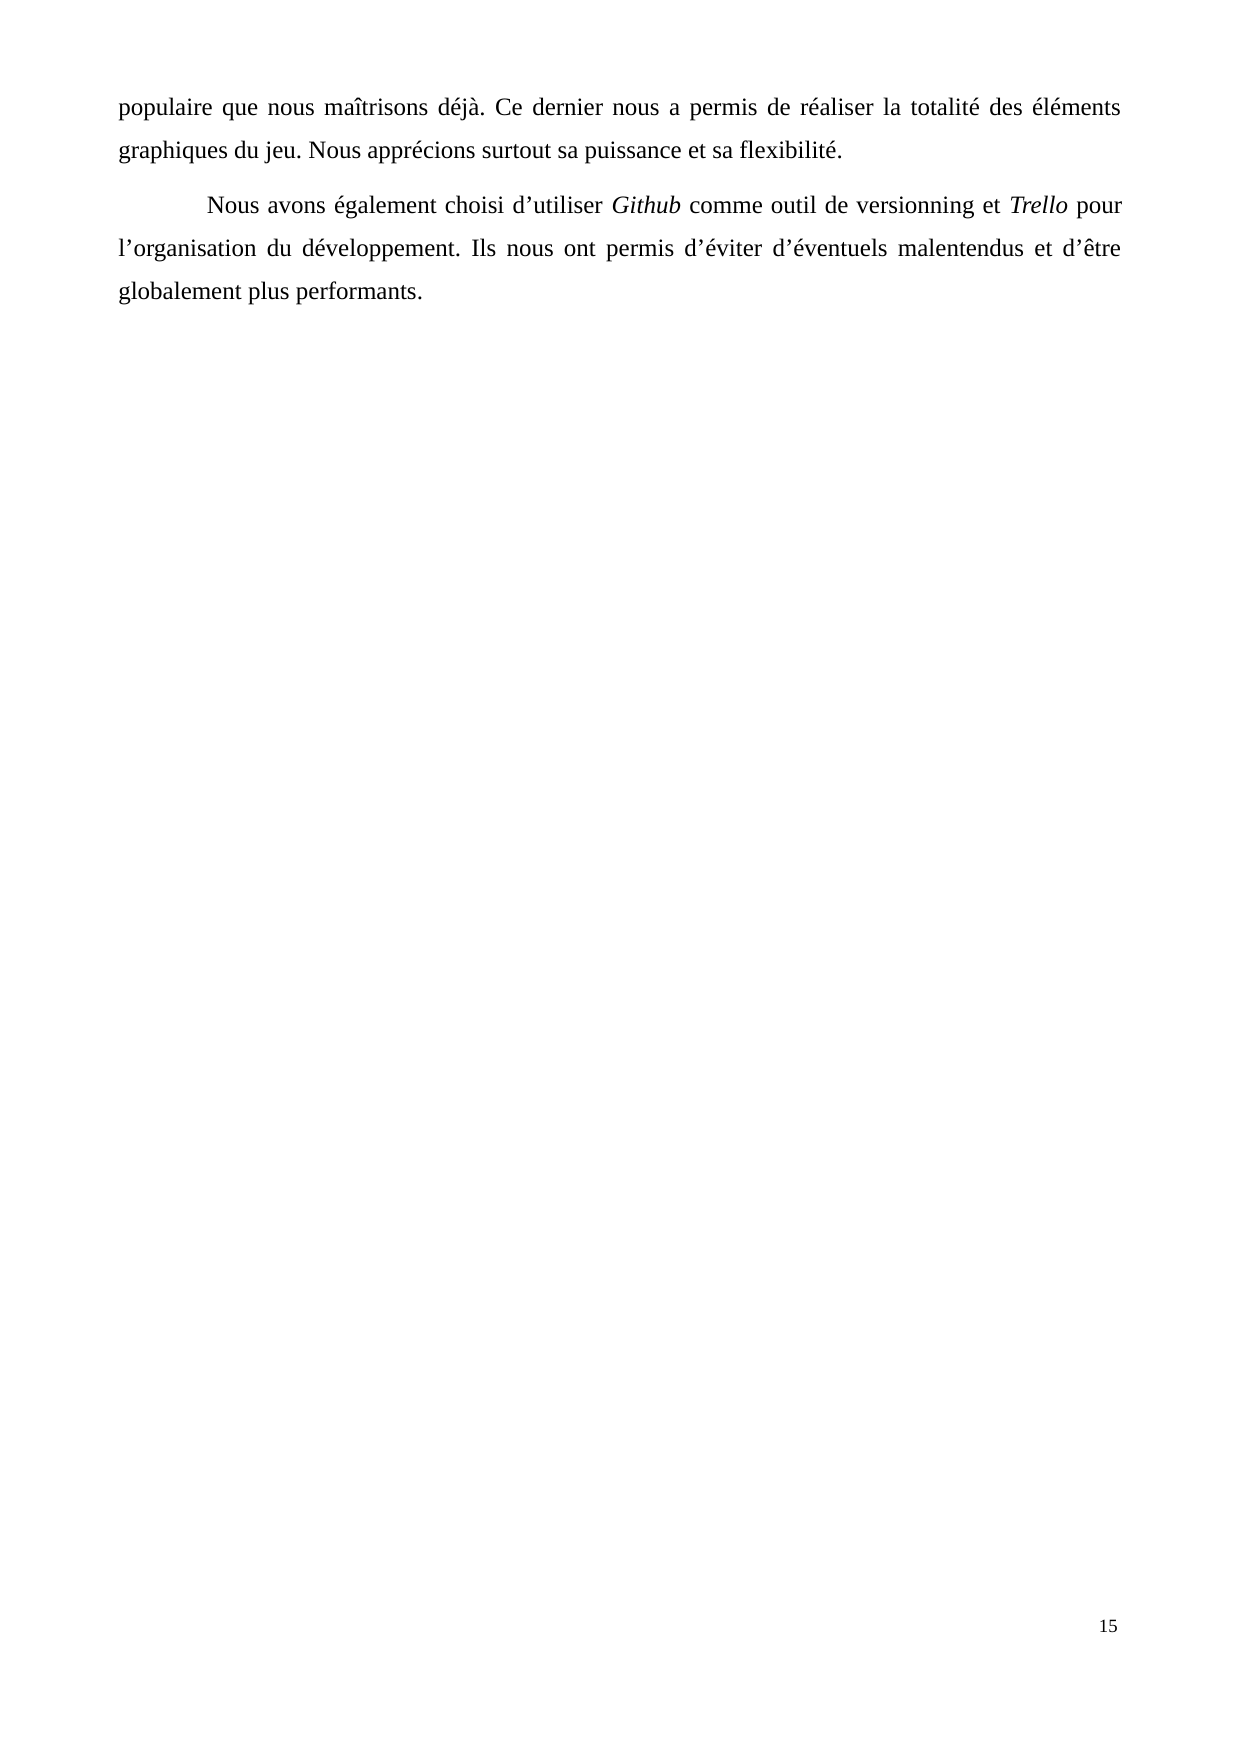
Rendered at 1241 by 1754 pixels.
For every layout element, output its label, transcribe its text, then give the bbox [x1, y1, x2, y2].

text Nous avons également choisi d’utiliser Github comme outil de versionning et Trello pour l’organisation du développement. Ils nous ont permis d’éviter d’éventuels malentendus et d’être globalement plus performants. [118, 190, 1122, 305]
text populaire que nous maîtrisons déjà. Ce dernier nous a permis de réaliser la totalité des éléments graphiques du jeu. Nous apprécions surtout sa puissance et sa flexibilité. [118, 92, 1122, 164]
